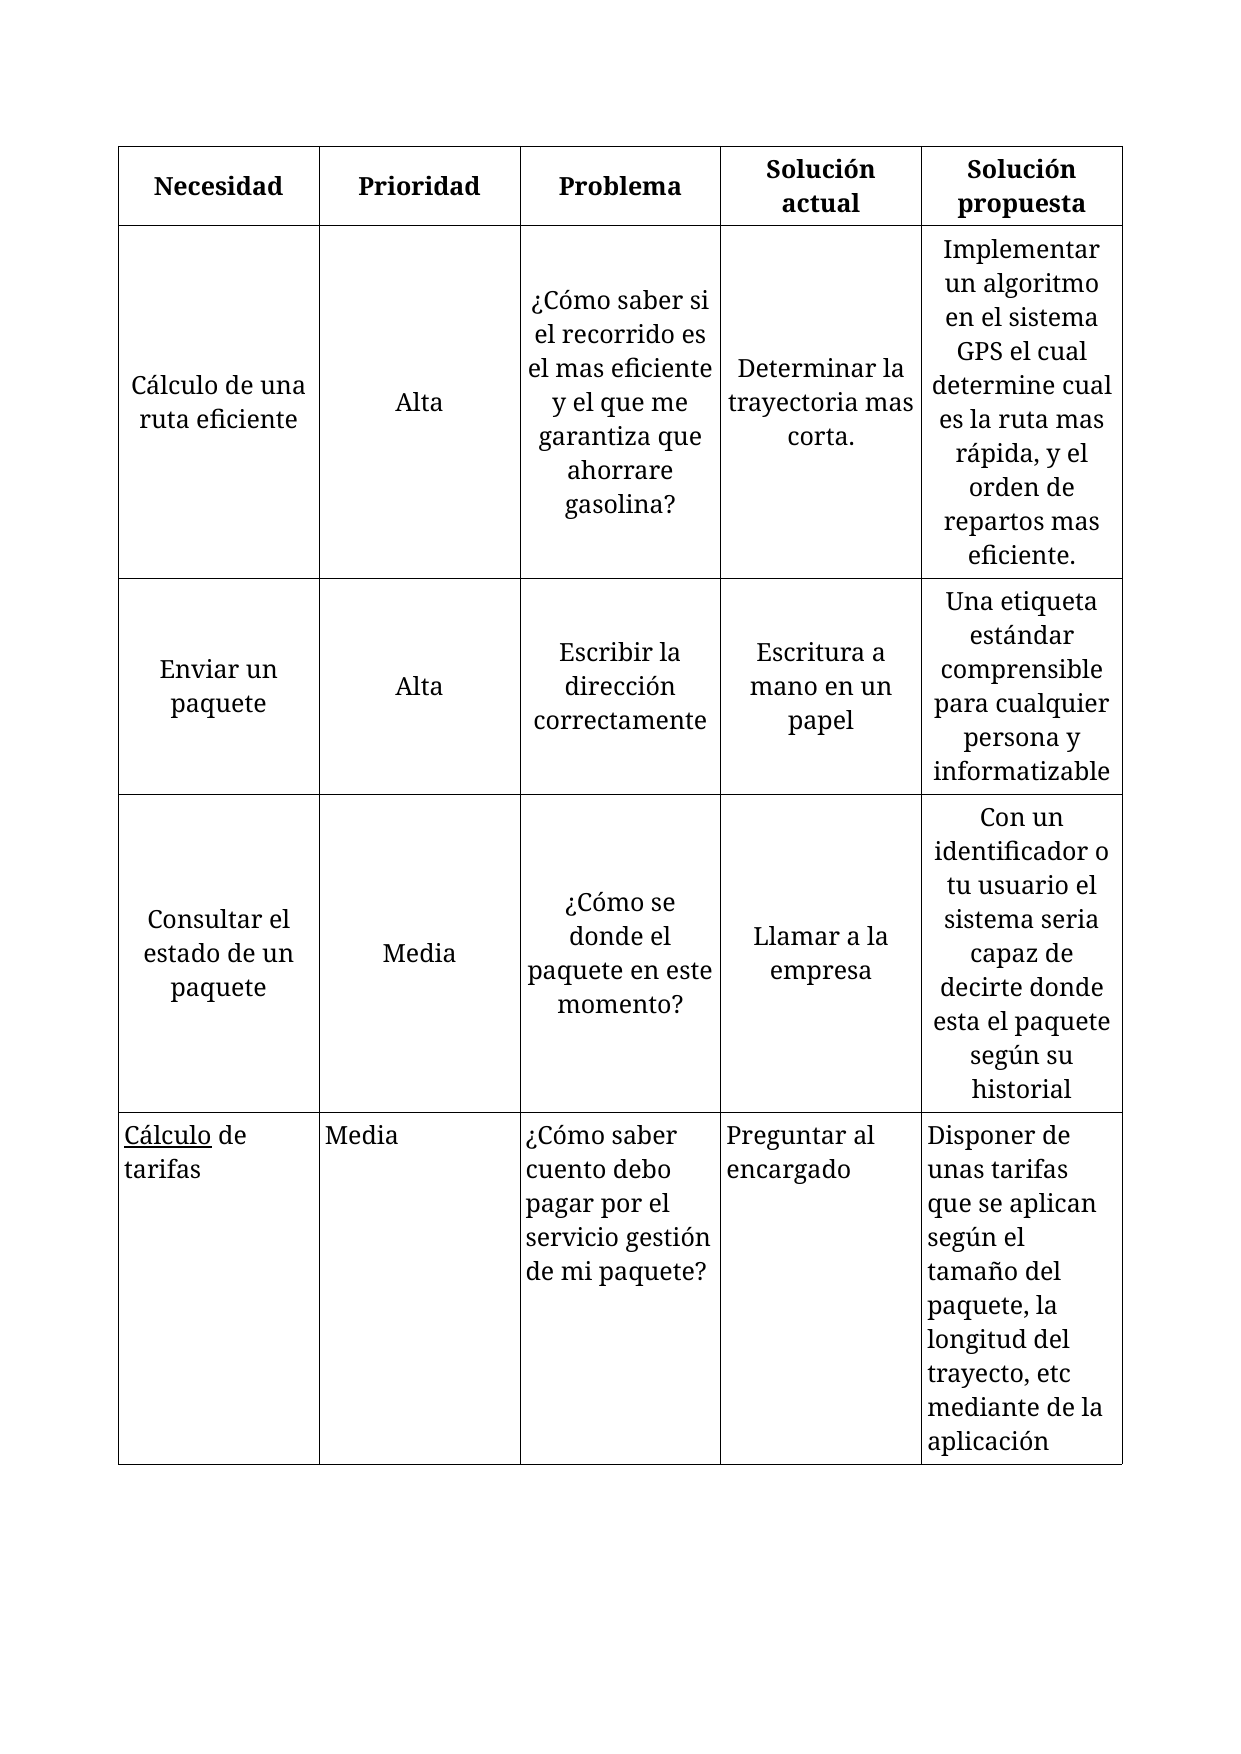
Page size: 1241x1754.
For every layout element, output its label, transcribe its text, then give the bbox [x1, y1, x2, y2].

table_cell Alta [320, 226, 520, 578]
table_header Necesidad [119, 147, 319, 225]
table_header Solución actual [721, 147, 921, 225]
table_cell Alta [320, 579, 520, 793]
table_cell Una etiqueta estándar comprensible para cualquier persona y informatizable [922, 579, 1122, 793]
table_cell Escritura a mano en un papel [721, 579, 921, 793]
table_cell Consultar el estado de un paquete [119, 795, 319, 1112]
table_cell Escribir la dirección correctamente [521, 579, 720, 793]
table_cell ¿Cómo se donde el paquete en este momento? [521, 795, 720, 1112]
table_cell Disponer de unas tarifas que se aplican según el tamaño del paquete, la longitud del trayecto, etc mediante de la aplicación [922, 1113, 1122, 1464]
table_cell Media [320, 795, 520, 1112]
table_cell ¿Cómo saber si el recorrido es el mas eficiente y el que me garantiza que ahorrare gasolina? [521, 226, 720, 578]
table_cell ¿Cómo saber cuento debo pagar por el servicio gestión de mi paquete? [521, 1113, 720, 1464]
table_header Prioridad [320, 147, 520, 225]
table_cell Con un identificador o tu usuario el sistema seria capaz de decirte donde esta el paquete según su historial [922, 795, 1122, 1112]
table_cell Determinar la trayectoria mas corta. [721, 226, 921, 578]
table_cell Preguntar al encargado [721, 1113, 921, 1464]
table_cell Llamar a la empresa [721, 795, 921, 1112]
table_cell Cálculo de una ruta eficiente [119, 226, 319, 578]
table_cell Enviar un paquete [119, 579, 319, 793]
table_cell Cálculo de tarifas [119, 1113, 319, 1464]
table_header Solución propuesta [922, 147, 1122, 225]
table_cell Media [320, 1113, 520, 1464]
table_header Problema [521, 147, 720, 225]
table_cell Implementar un algoritmo en el sistema GPS el cual determine cual es la ruta mas rápida, y el orden de repartos mas eficiente. [922, 226, 1122, 578]
